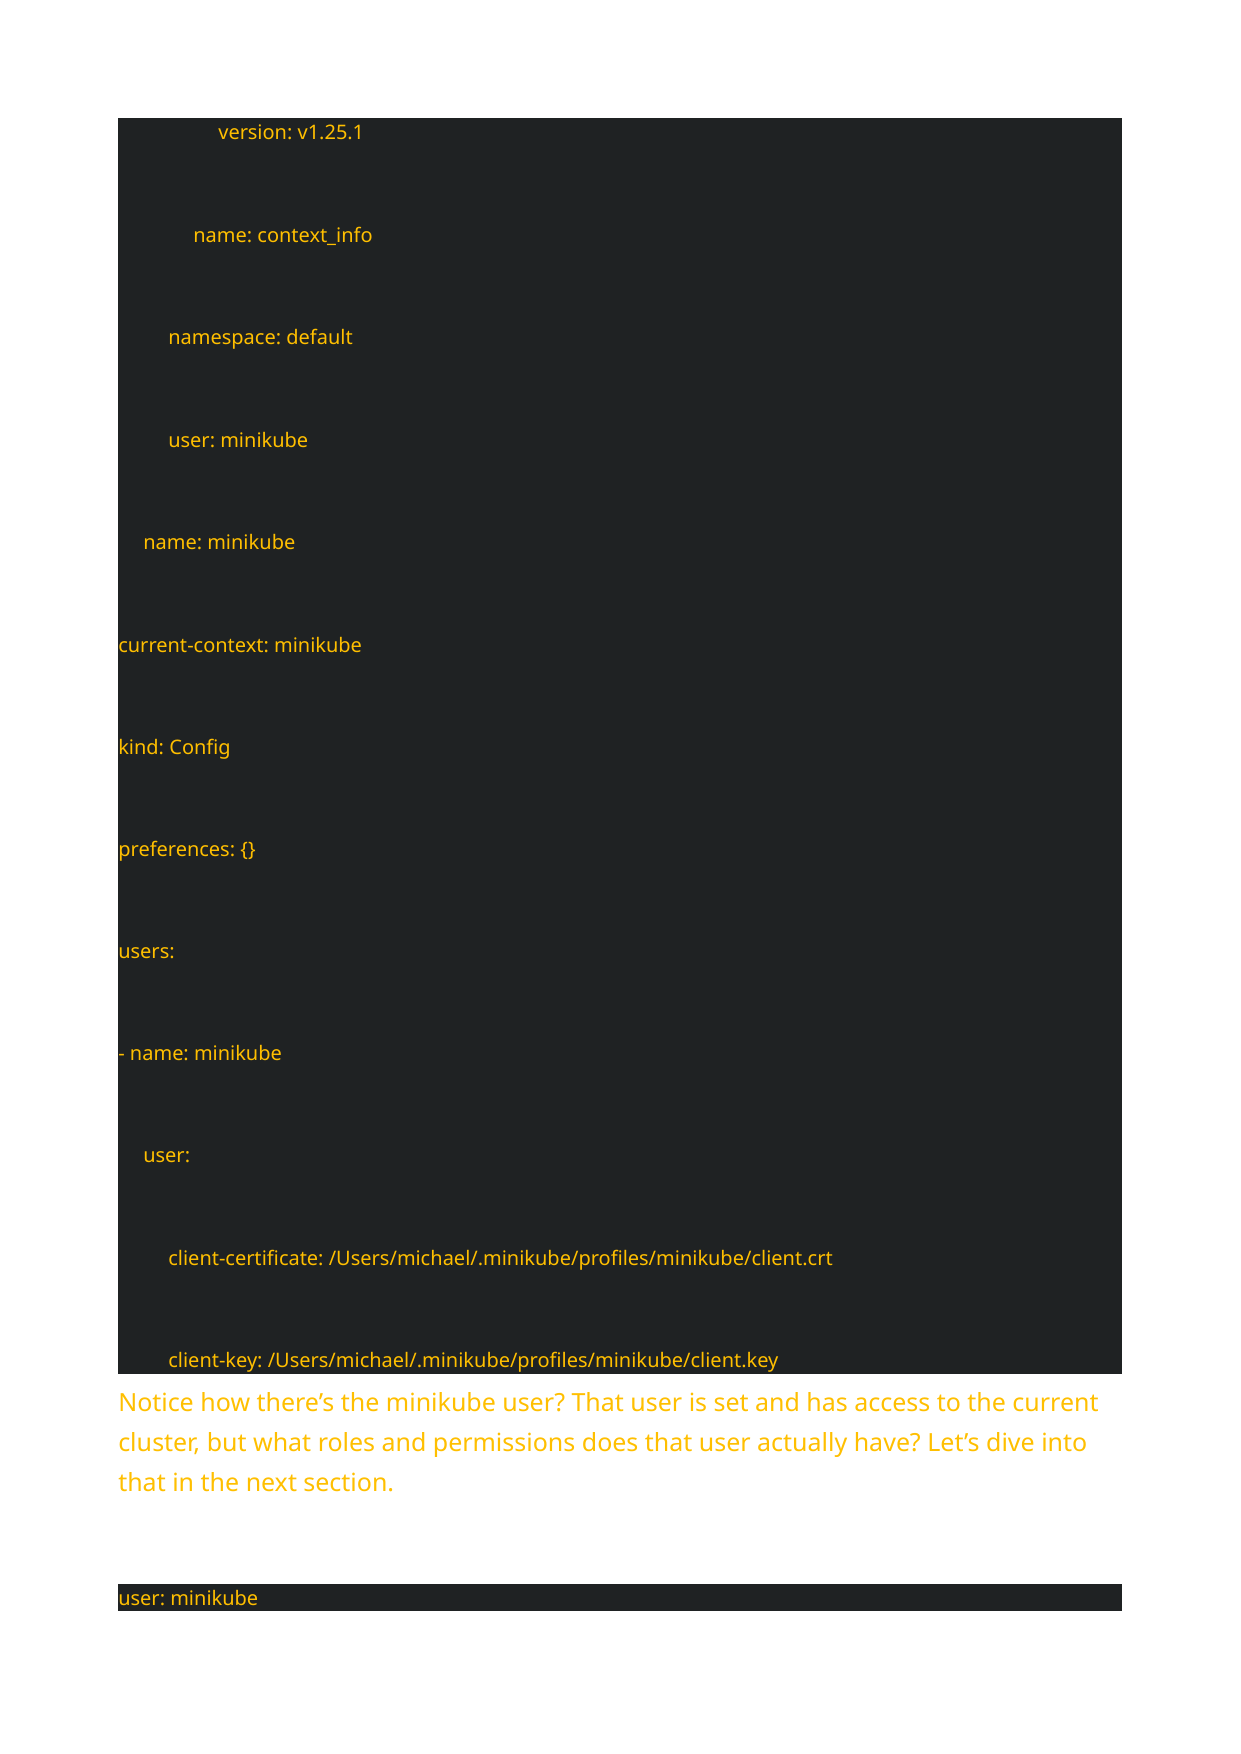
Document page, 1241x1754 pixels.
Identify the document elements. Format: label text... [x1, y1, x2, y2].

text users: [118, 937, 1122, 964]
text namespace: default [118, 323, 1122, 351]
text user: minikube [118, 426, 1122, 453]
text preferences: {} [118, 835, 1122, 862]
text user: minikube [118, 1584, 1122, 1611]
text - name: minikube [118, 1039, 1122, 1067]
text name: minikube [118, 528, 1122, 556]
text client-certificate: /Users/michael/.minikube/profiles/minikube/client.crt [118, 1244, 1122, 1272]
text current-context: minikube [118, 631, 1122, 658]
text name: context_info [118, 221, 1122, 248]
text version: v1.25.1 [118, 118, 1122, 146]
text kind: Config [118, 733, 1122, 760]
text client-key: /Users/michael/.minikube/profiles/minikube/client.key [118, 1347, 1122, 1374]
text user: [118, 1142, 1122, 1169]
text Notice how there’s the minikube user? That user is set and has access to the current cluster, but what roles and permissions does that user actually have? Let’s dive into that in the next section. [118, 1379, 1122, 1499]
